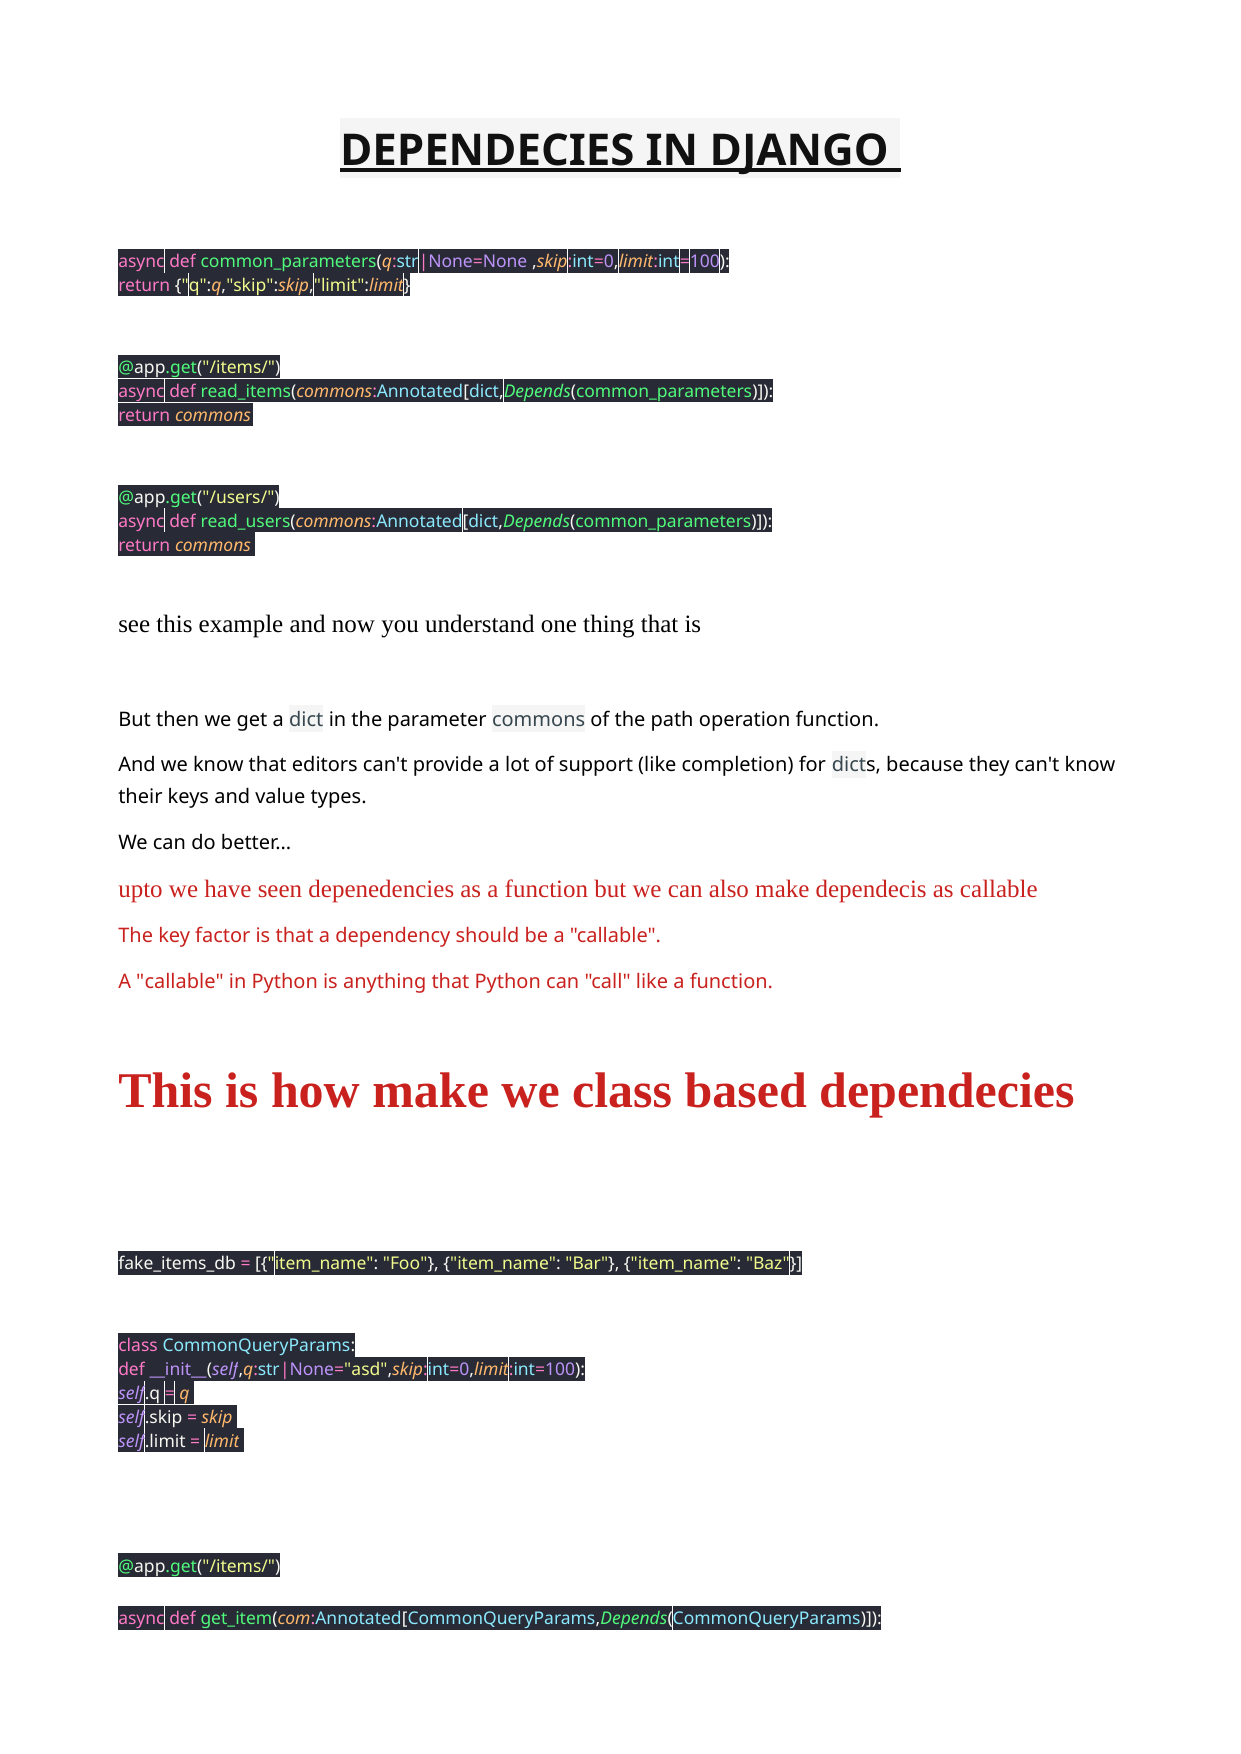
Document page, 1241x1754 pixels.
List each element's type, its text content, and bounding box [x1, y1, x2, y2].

text fake_items_db = [{"item_name": "Foo"}, {"item_name": "Bar"}, {"item_name": "Baz"}] [118, 1251, 1122, 1275]
text return commons [118, 402, 1122, 426]
text DEPENDECIES IN DJANGO [118, 118, 1122, 178]
text return {"q":q,"skip":skip,"limit":limit} [118, 273, 1122, 296]
text @app.get("/items/") [118, 1553, 1122, 1577]
text self.limit = limit [118, 1428, 1122, 1452]
text This is how make we class based dependecies [118, 1061, 1122, 1118]
text The key factor is that a dependency should be a "callable". [118, 921, 1122, 949]
text A "callable" in Python is anything that Python can "call" like a function. [118, 967, 1122, 994]
text And we know that editors can't provide a lot of support (like completion) for dicts, because they can't know their keys and value types. [118, 751, 1122, 809]
text return commons [118, 532, 1122, 556]
text async def common_parameters(q:str|None=None ,skip:int=0,limit:int=100): [118, 249, 1122, 273]
text see this example and now you understand one thing that is [118, 609, 1122, 638]
text We can do better... [118, 828, 1122, 855]
text class CommonQueryParams: [118, 1333, 1122, 1357]
text @app.get("/items/") [118, 355, 1122, 378]
text self.q = q [118, 1381, 1122, 1404]
text def __init__(self,q:str|None="asd",skip:int=0,limit:int=100): [118, 1357, 1122, 1381]
text But then we get a dict in the parameter commons of the path operation function. [118, 704, 1122, 732]
text async def read_users(commons:Annotated[dict,Depends(common_parameters)]): [118, 508, 1122, 532]
text self.skip = skip [118, 1404, 1122, 1428]
text async def get_item(com:Annotated[CommonQueryParams,Depends(CommonQueryParams)]): [118, 1606, 1122, 1630]
text async def read_items(commons:Annotated[dict,Depends(common_parameters)]): [118, 378, 1122, 402]
text @app.get("/users/") [118, 484, 1122, 508]
text upto we have seen depenedencies as a function but we can also make dependecis as callable [118, 874, 1122, 902]
